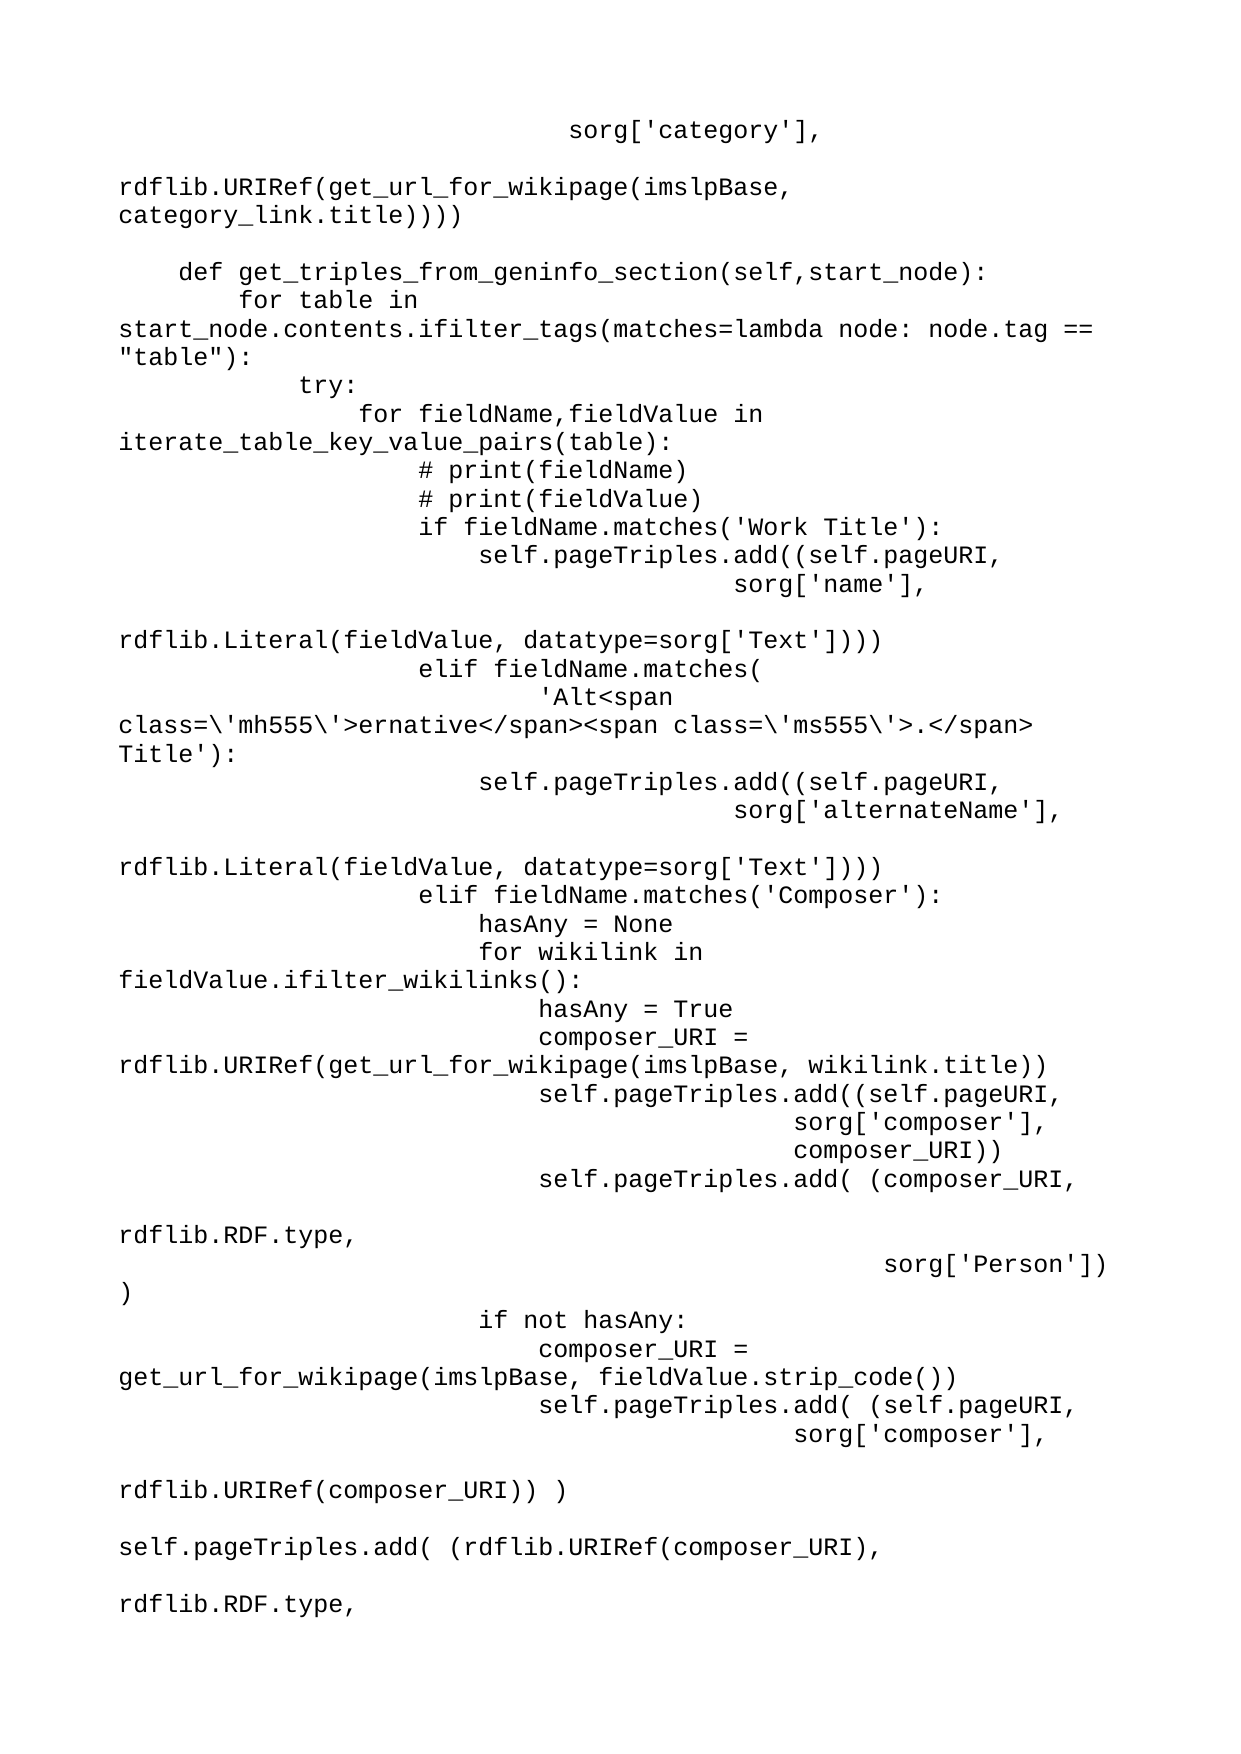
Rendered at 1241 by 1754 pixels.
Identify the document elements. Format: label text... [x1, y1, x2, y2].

text sorg['alternateName'], [118, 798, 1122, 826]
text composer_URI = get_url_for_wikipage(imslpBase, fieldValue.strip_code()) [118, 1336, 1122, 1393]
text elif fieldName.matches('Composer'): [118, 883, 1122, 911]
text for table in start_node.contents.ifilter_tags(matches=lambda node: node.tag == "table"): [118, 288, 1122, 373]
text sorg['category'], [118, 118, 1122, 146]
text try: [118, 373, 1122, 401]
text # print(fieldValue) [118, 486, 1122, 515]
text if not hasAny: [118, 1308, 1122, 1336]
text if fieldName.matches('Work Title'): [118, 515, 1122, 543]
text self.pageTriples.add( (composer_URI, [118, 1166, 1122, 1195]
text sorg['composer'], [118, 1421, 1122, 1450]
text def get_triples_from_geninfo_section(self,start_node): [118, 260, 1122, 288]
text self.pageTriples.add( (self.pageURI, [118, 1393, 1122, 1421]
text self.pageTriples.add( (rdflib.URIRef(composer_URI), [118, 1506, 1122, 1563]
text composer_URI)) [118, 1138, 1122, 1166]
text 'Alt<span class=\'mh555\'>ernative</span><span class=\'ms555\'>.</span> Title'): [118, 685, 1122, 770]
text elif fieldName.matches( [118, 656, 1122, 685]
text rdflib.Literal(fieldValue, datatype=sorg['Text']))) [118, 600, 1122, 656]
text hasAny = None [118, 911, 1122, 940]
text for wikilink in fieldValue.ifilter_wikilinks(): [118, 940, 1122, 996]
text rdflib.Literal(fieldValue, datatype=sorg['Text']))) [118, 826, 1122, 883]
text hasAny = True [118, 996, 1122, 1025]
text rdflib.RDF.type, [118, 1195, 1122, 1251]
text for fieldName,fieldValue in iterate_table_key_value_pairs(table): [118, 401, 1122, 458]
text rdflib.RDF.type, [118, 1563, 1122, 1620]
text sorg['name'], [118, 571, 1122, 600]
text sorg['composer'], [118, 1110, 1122, 1138]
text rdflib.URIRef(composer_URI)) ) [118, 1450, 1122, 1506]
text self.pageTriples.add((self.pageURI, [118, 543, 1122, 571]
text # print(fieldName) [118, 458, 1122, 486]
text sorg['Person']) ) [118, 1251, 1122, 1308]
text composer_URI = rdflib.URIRef(get_url_for_wikipage(imslpBase, wikilink.title)) [118, 1025, 1122, 1081]
text rdflib.URIRef(get_url_for_wikipage(imslpBase, category_link.title)))) [118, 146, 1122, 231]
text self.pageTriples.add((self.pageURI, [118, 770, 1122, 798]
text self.pageTriples.add((self.pageURI, [118, 1081, 1122, 1110]
